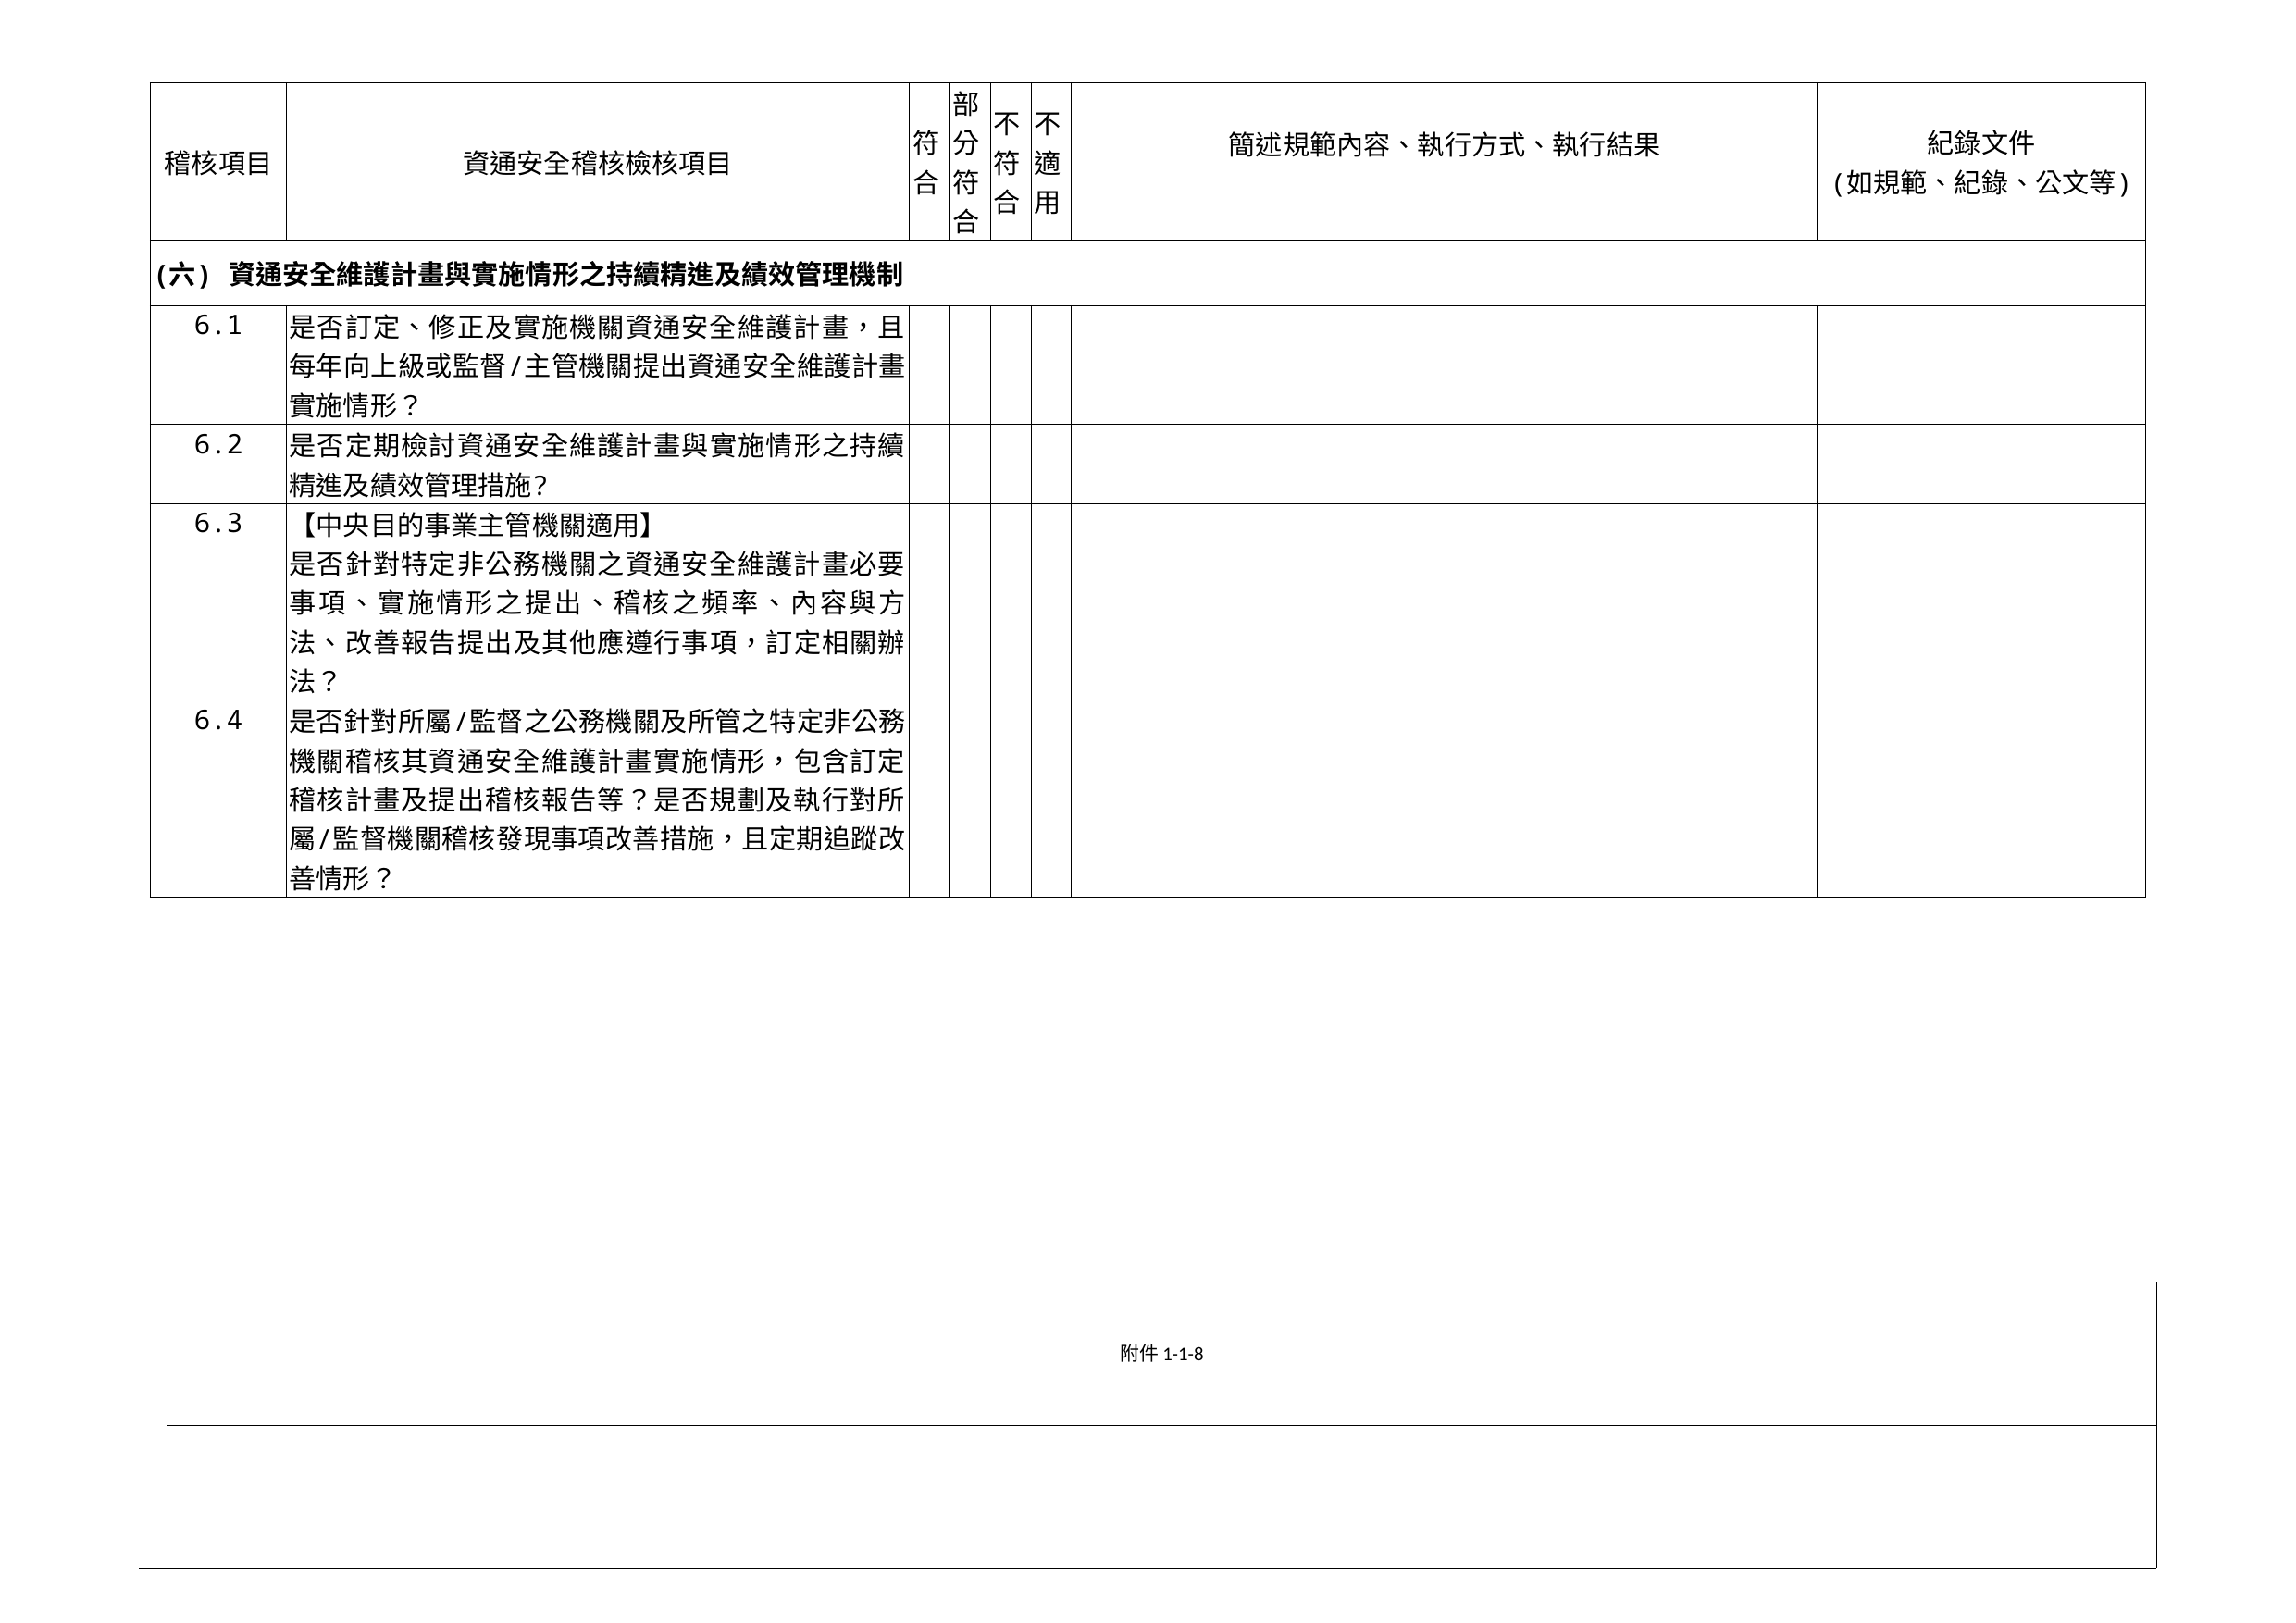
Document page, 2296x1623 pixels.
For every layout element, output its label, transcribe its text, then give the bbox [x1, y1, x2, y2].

table_cell [1072, 306, 1817, 424]
table_cell [1072, 425, 1817, 502]
table_cell 【中央目的事業主管機關適用】 是否針對特定非公務機關之資通安全維護計畫必要事項、實施情形之提出、稽核之頻率、內容與方法、改善報告提出及其他應遵行事項，訂定相關辦法？ [287, 504, 909, 700]
table_cell [950, 306, 990, 424]
table_cell [950, 700, 990, 897]
table_header 符合 [910, 83, 949, 240]
table_cell [950, 504, 990, 700]
table_cell 是否定期檢討資通安全維護計畫與實施情形之持續精進及績效管理措施? [287, 425, 909, 502]
table_cell [1032, 504, 1071, 700]
table_cell (六) 資通安全維護計畫與實施情形之持續精進及績效管理機制 [151, 241, 2145, 305]
table_cell 6.3 [151, 504, 286, 700]
table_header 稽核項目 [151, 83, 286, 240]
table_cell [910, 700, 949, 897]
table_header 不適用 [1032, 83, 1071, 240]
table_cell [950, 425, 990, 502]
table_cell [991, 700, 1031, 897]
table_cell [910, 306, 949, 424]
table_cell [1818, 504, 2145, 700]
table_cell [991, 504, 1031, 700]
table_cell [1032, 700, 1071, 897]
table_cell [1072, 700, 1817, 897]
table_header 紀錄文件 (如規範、紀錄、公文等) [1818, 83, 2145, 240]
table_cell 6.2 [151, 425, 286, 502]
table_cell 是否訂定、修正及實施機關資通安全維護計畫，且每年向上級或監督/主管機關提出資通安全維護計畫實施情形？ [287, 306, 909, 424]
table_cell 是否針對所屬/監督之公務機關及所管之特定非公務機關稽核其資通安全維護計畫實施情形，包含訂定稽核計畫及提出稽核報告等？是否規劃及執行對所屬/監督機關稽核發現事項改善措施，且定期追蹤改善情形？ [287, 700, 909, 897]
table_header 部分符合 [950, 83, 990, 240]
table_cell [1818, 700, 2145, 897]
table_cell [1032, 425, 1071, 502]
table_cell 6.1 [151, 306, 286, 424]
table_cell [1818, 425, 2145, 502]
table_cell 6.4 [151, 700, 286, 897]
table_cell [1818, 306, 2145, 424]
table_cell [1032, 306, 1071, 424]
table_header 簡述規範內容、執行方式、執行結果 [1072, 83, 1817, 240]
table_cell [1072, 504, 1817, 700]
table_cell [910, 425, 949, 502]
table_header 不符合 [991, 83, 1031, 240]
table_header 資通安全稽核檢核項目 [287, 83, 909, 240]
table_cell [991, 306, 1031, 424]
table_cell [910, 504, 949, 700]
table_cell [991, 425, 1031, 502]
